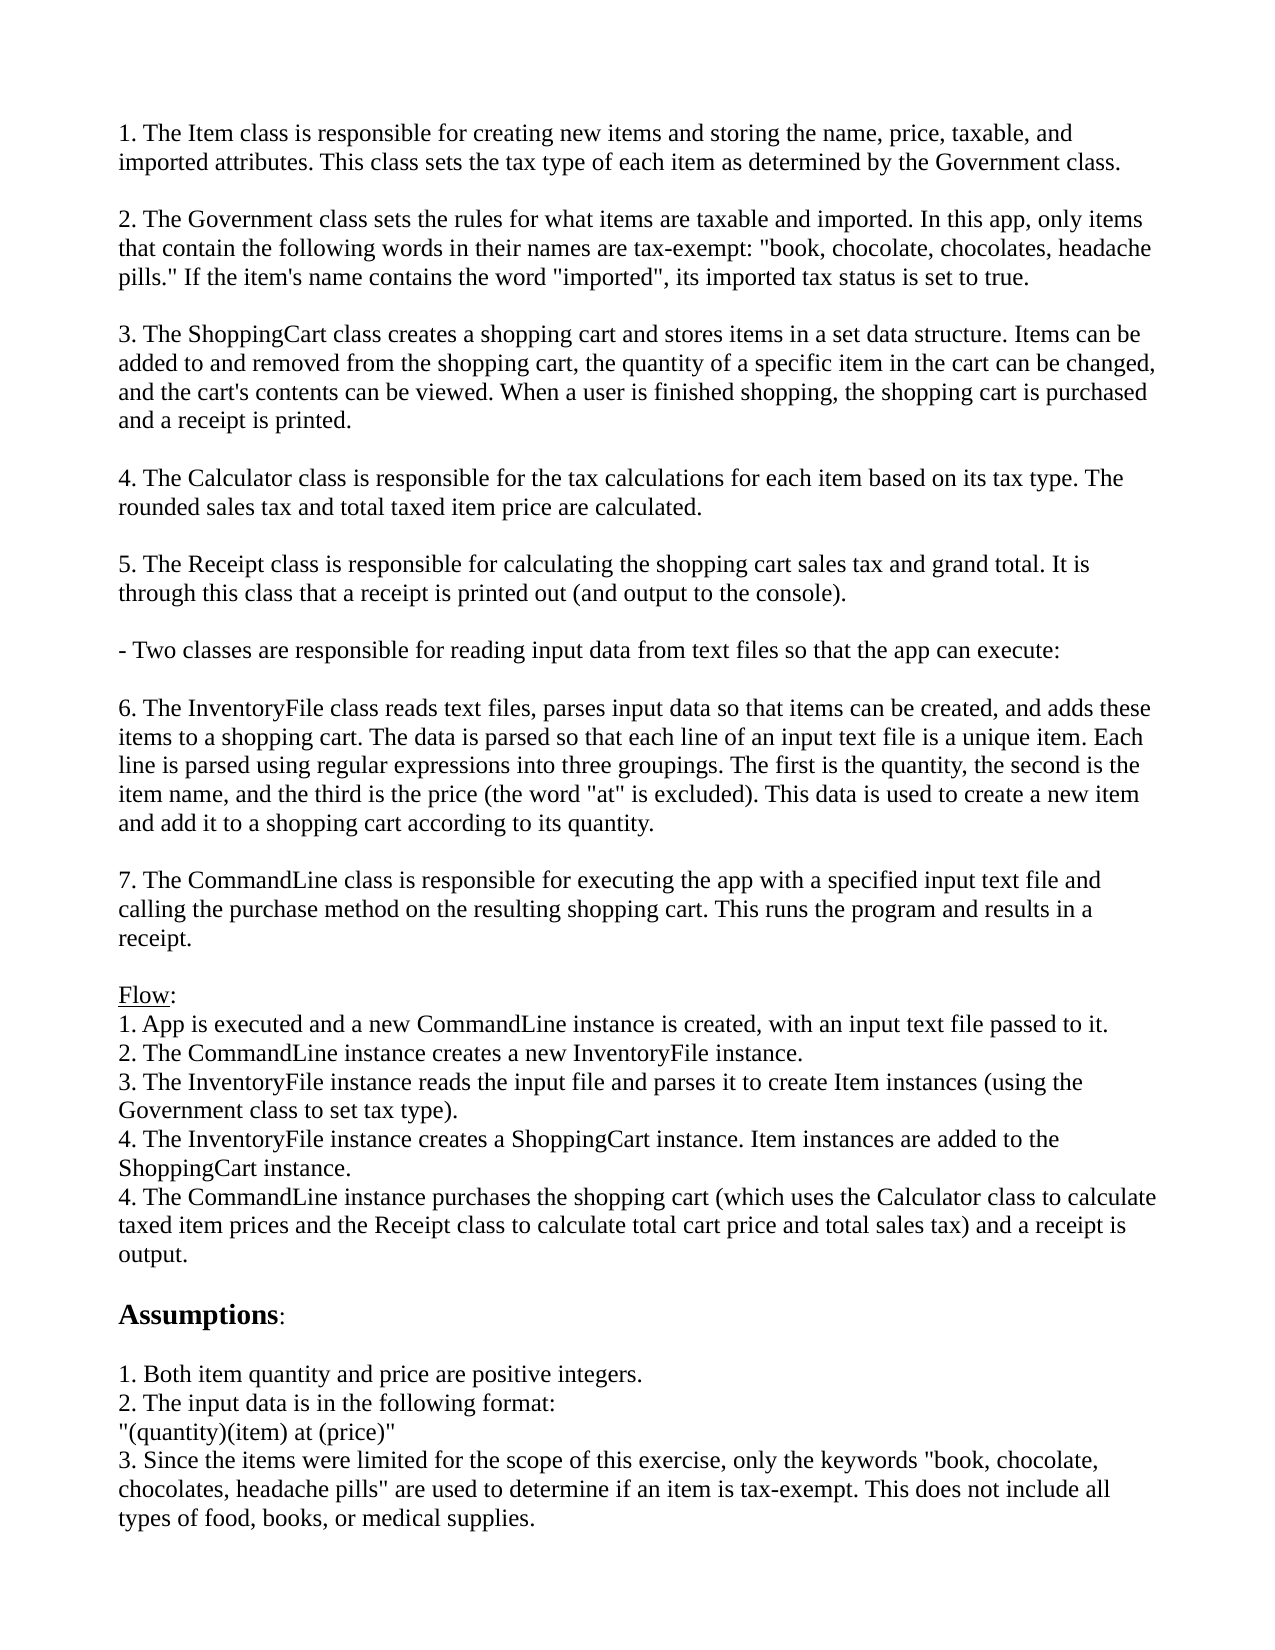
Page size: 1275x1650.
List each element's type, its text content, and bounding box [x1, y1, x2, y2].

text 3. Since the items were limited for the scope of this exercise, only the keywords "book, chocolate, chocolates, headache pills" are used to determine if an item is tax-exempt. This does not include all types of food, books, or medical supplies. [118, 1445, 1157, 1532]
text 5. The Receipt class is responsible for calculating the shopping cart sales tax and grand total. It is through this class that a receipt is printed out (and output to the console). [118, 549, 1157, 607]
text 2. The Government class sets the rules for what items are taxable and imported. In this app, only items that contain the following words in their names are tax-exempt: "book, chocolate, chocolates, headache pills." If the item's name contains the word "imported", its imported tax status is set to true. [118, 204, 1157, 291]
text 2. The CommandLine instance creates a new InventoryFile instance. [118, 1038, 1157, 1067]
text 4. The CommandLine instance purchases the shopping cart (which uses the Calculator class to calculate taxed item prices and the Receipt class to calculate total cart price and total sales tax) and a receipt is output. [118, 1182, 1157, 1268]
text 1. The Item class is responsible for creating new items and storing the name, price, taxable, and imported attributes. This class sets the tax type of each item as determined by the Government class. [118, 118, 1157, 176]
text 1. App is executed and a new CommandLine instance is created, with an input text file passed to it. [118, 1009, 1157, 1038]
text 6. The InventoryFile class reads text files, parses input data so that items can be created, and adds these items to a shopping cart. The data is parsed so that each line of an input text file is a unique item. Each line is parsed using regular expressions into three groupings. The first is the quantity, the second is the item name, and the third is the price (the word "at" is excluded). This data is used to create a new item and add it to a shopping cart according to its quantity. [118, 693, 1157, 837]
text 4. The InventoryFile instance creates a ShoppingCart instance. Item instances are added to the ShoppingCart instance. [118, 1124, 1157, 1182]
text 7. The CommandLine class is responsible for executing the app with a specified input text file and calling the purchase method on the resulting shopping cart. This runs the program and results in a receipt. [118, 866, 1157, 952]
text - Two classes are responsible for reading input data from text files so that the app can execute: [118, 636, 1157, 664]
text 3. The ShoppingCart class creates a shopping cart and stores items in a set data structure. Items can be added to and removed from the shopping cart, the quantity of a specific item in the cart can be changed, and the cart's contents can be viewed. When a user is finished shopping, the shopping cart is purchased and a receipt is printed. [118, 319, 1157, 434]
text 4. The Calculator class is responsible for the tax calculations for each item based on its tax type. The rounded sales tax and total taxed item price are calculated. [118, 463, 1157, 521]
text 2. The input data is in the following format: [118, 1388, 1157, 1417]
text Flow: [118, 981, 1157, 1009]
text "(quantity)(item) at (price)" [118, 1417, 1157, 1445]
text 3. The InventoryFile instance reads the input file and parses it to create Item instances (using the Government class to set tax type). [118, 1067, 1157, 1124]
text 1. Both item quantity and price are positive integers. [118, 1359, 1157, 1388]
text Assumptions: [118, 1297, 1157, 1330]
